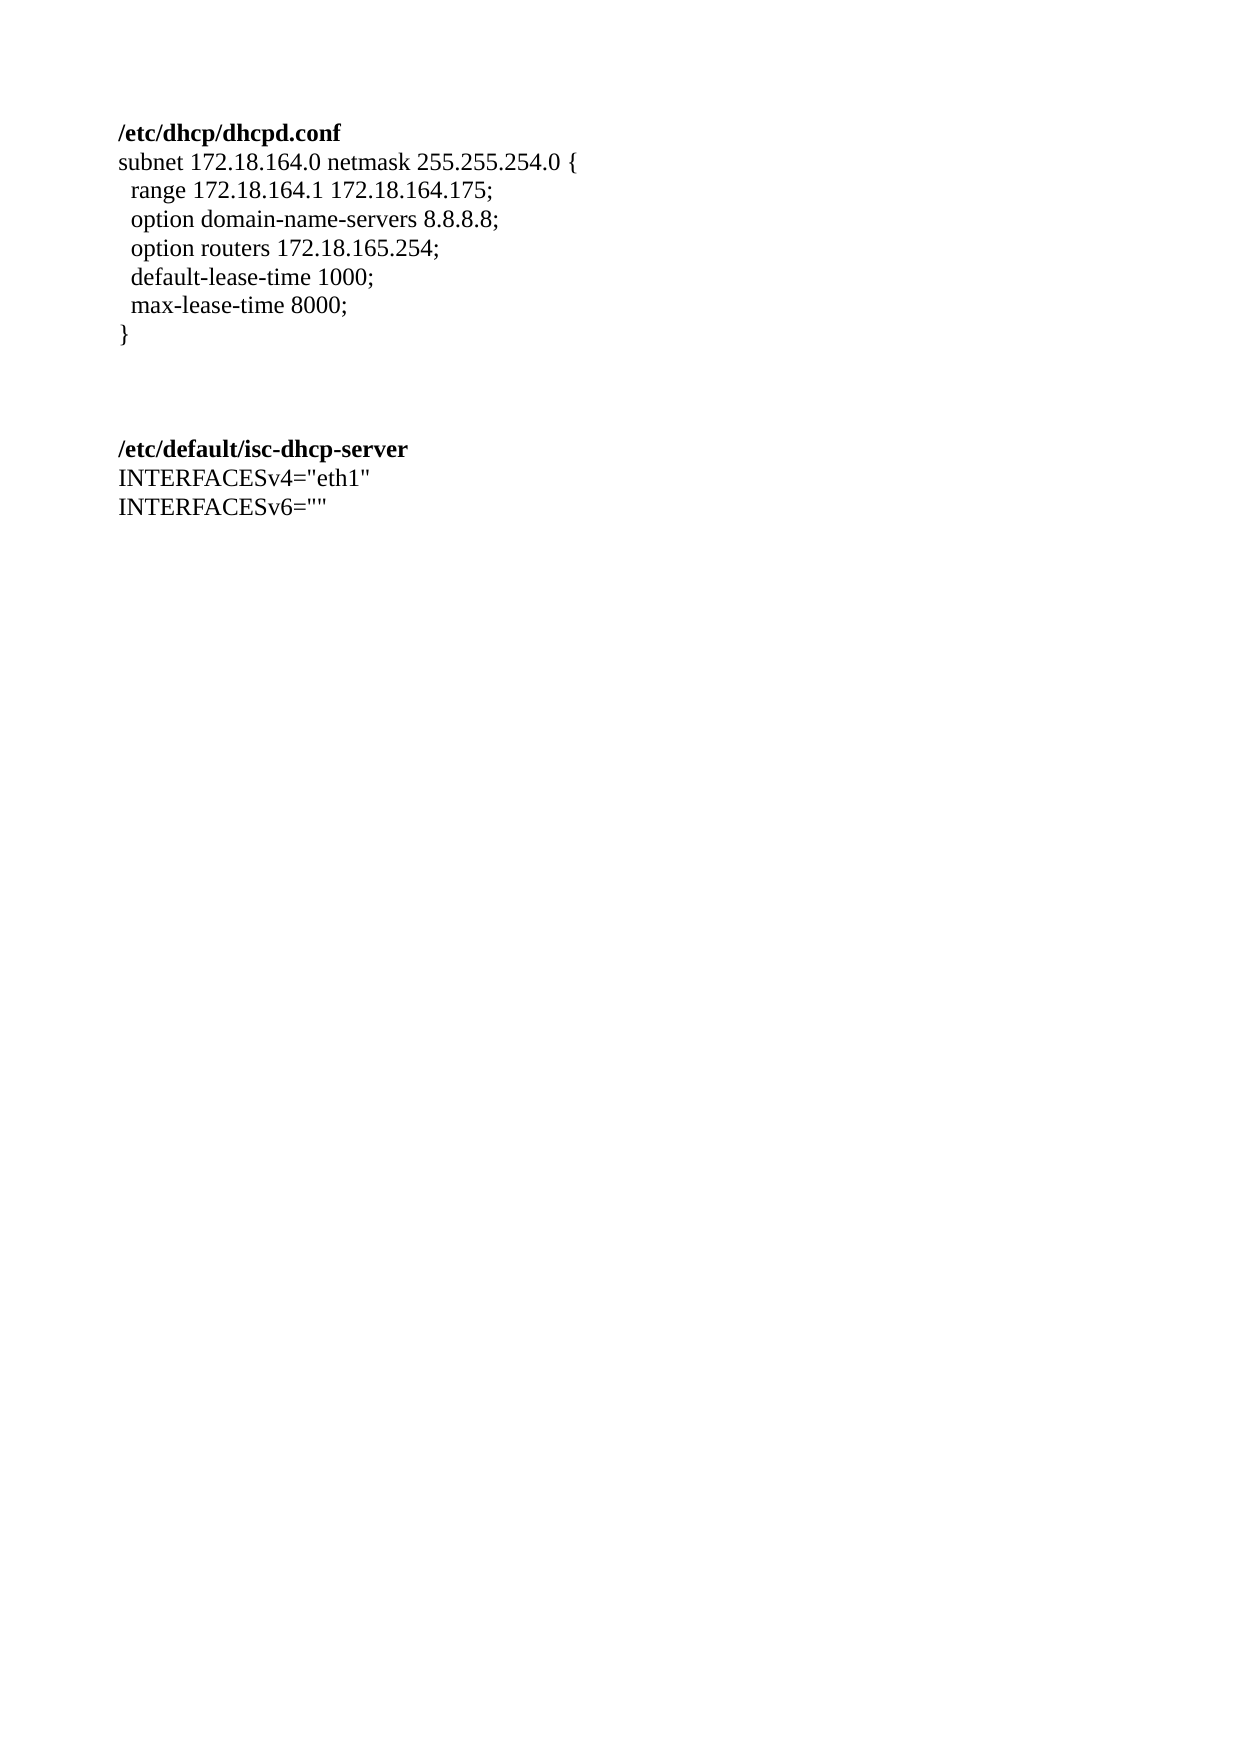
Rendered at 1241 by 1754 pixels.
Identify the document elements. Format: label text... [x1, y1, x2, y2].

text INTERFACESv4="eth1" INTERFACESv6="" [118, 463, 1122, 521]
text subnet 172.18.164.0 netmask 255.255.254.0 { range 172.18.164.1 172.18.164.175; option domain-name-servers 8.8.8.8; option routers 172.18.165.254; default-lease-time 1000; max-lease-time 8000; } [118, 147, 1122, 348]
text /etc/default/isc-dhcp-server [118, 406, 1122, 463]
text /etc/dhcp/dhcpd.conf [118, 118, 1122, 147]
